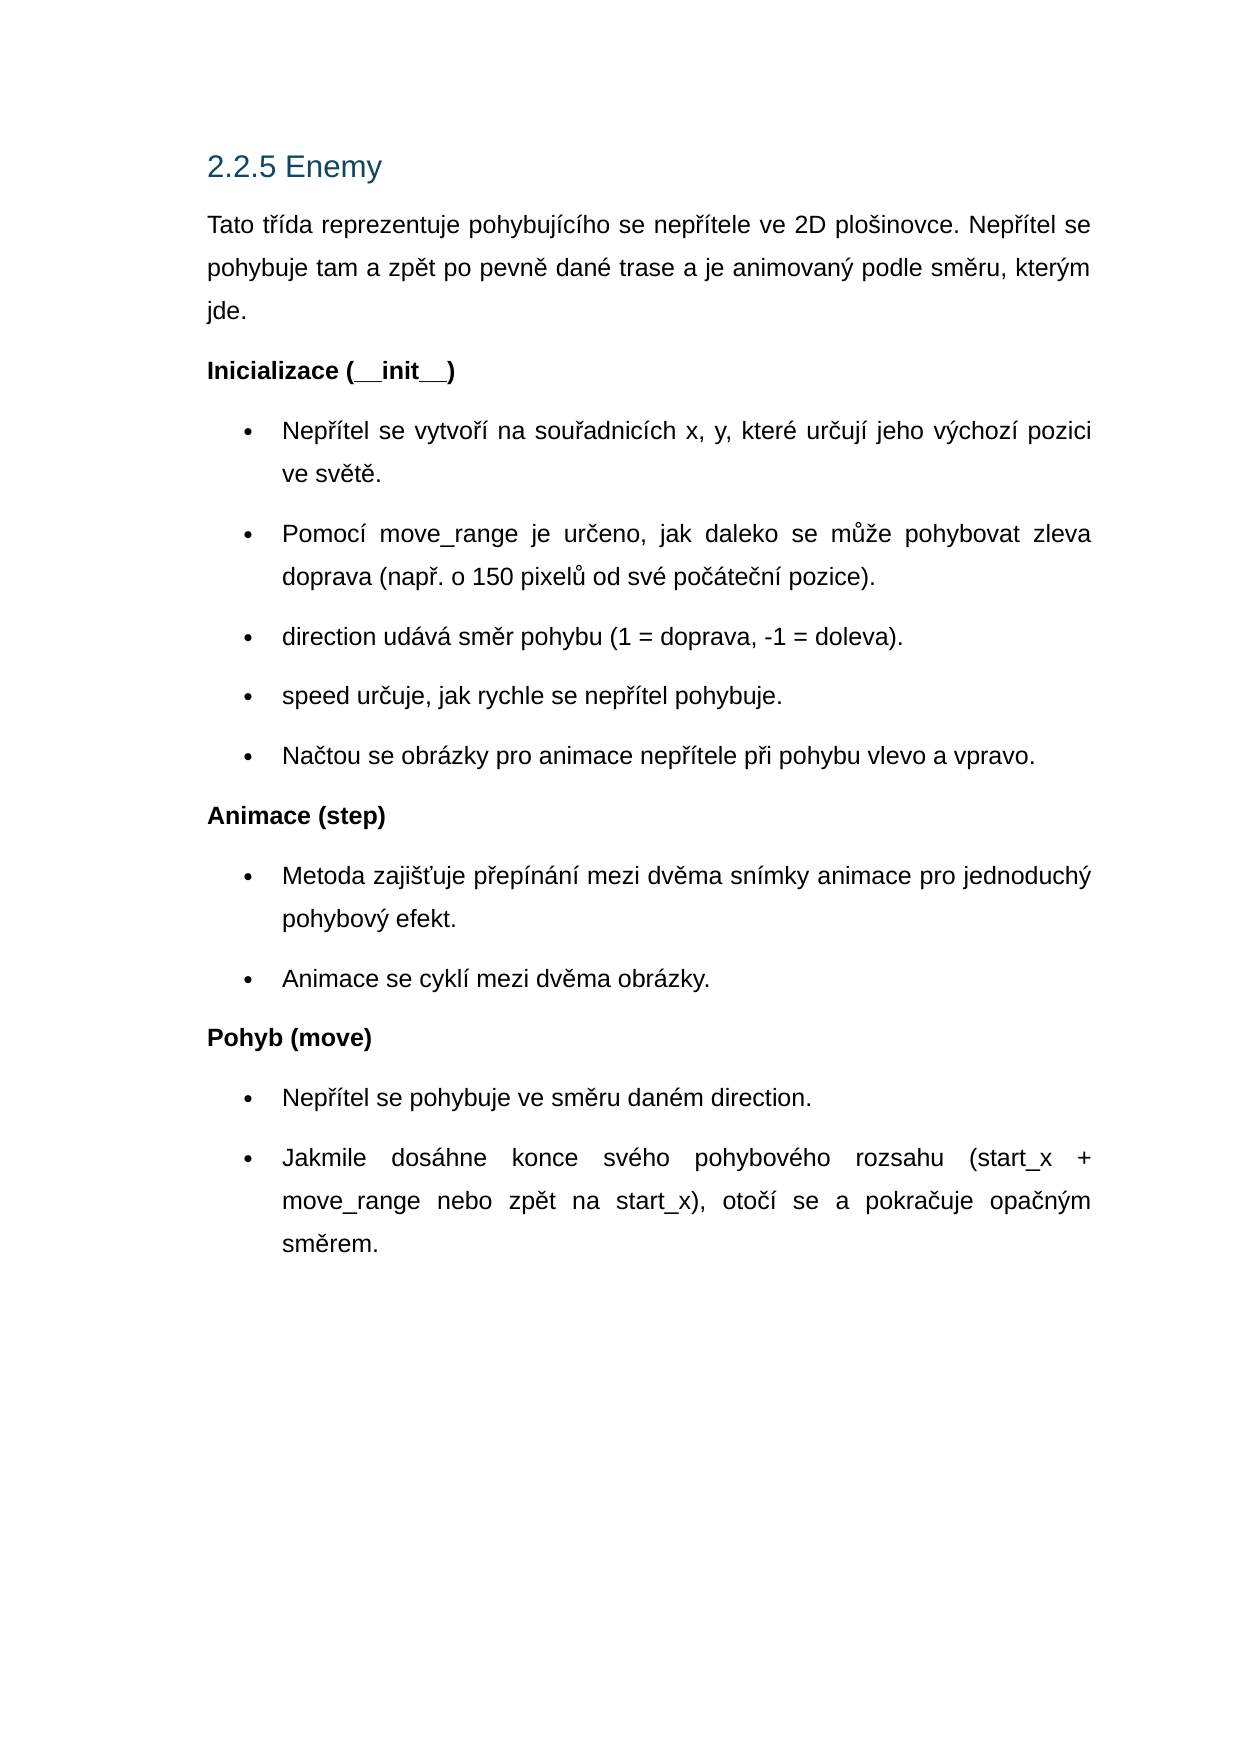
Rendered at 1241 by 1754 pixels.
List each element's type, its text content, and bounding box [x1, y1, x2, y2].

subtitle 2.2.5 Enemy [207, 148, 1092, 184]
text Tato třída reprezentuje pohybujícího se nepřítele ve 2D plošinovce. Nepřítel se pohybuje tam a zpět po pevně dané trase a je animovaný podle směru, kterým jde. [207, 210, 1092, 325]
list Jakmile dosáhne konce svého pohybového rozsahu (start_x + move_range nebo zpět na start_x), otočí se a pokračuje opačným směrem. [244, 1143, 1092, 1258]
list Animace se cyklí mezi dvěma obrázky. [244, 964, 1092, 992]
list Pomocí move_range je určeno, jak daleko se může pohybovat zleva doprava (např. o 150 pixelů od své počáteční pozice). [244, 519, 1092, 591]
text Animace (step) [207, 801, 1092, 830]
list Načtou se obrázky pro animace nepřítele při pohybu vlevo a vpravo. [244, 741, 1092, 770]
list Nepřítel se pohybuje ve směru daném direction. [244, 1083, 1092, 1112]
list direction udává směr pohybu (1 = doprava, -1 = doleva). [244, 622, 1092, 650]
list Metoda zajišťuje přepínání mezi dvěma snímky animace pro jednoduchý pohybový efekt. [244, 861, 1092, 933]
text Inicializace (__init__) [207, 356, 1092, 385]
list Nepřítel se vytvoří na souřadnicích x, y, které určují jeho výchozí pozici ve světě. [244, 416, 1092, 488]
text Pohyb (move) [207, 1023, 1092, 1052]
list speed určuje, jak rychle se nepřítel pohybuje. [244, 681, 1092, 710]
